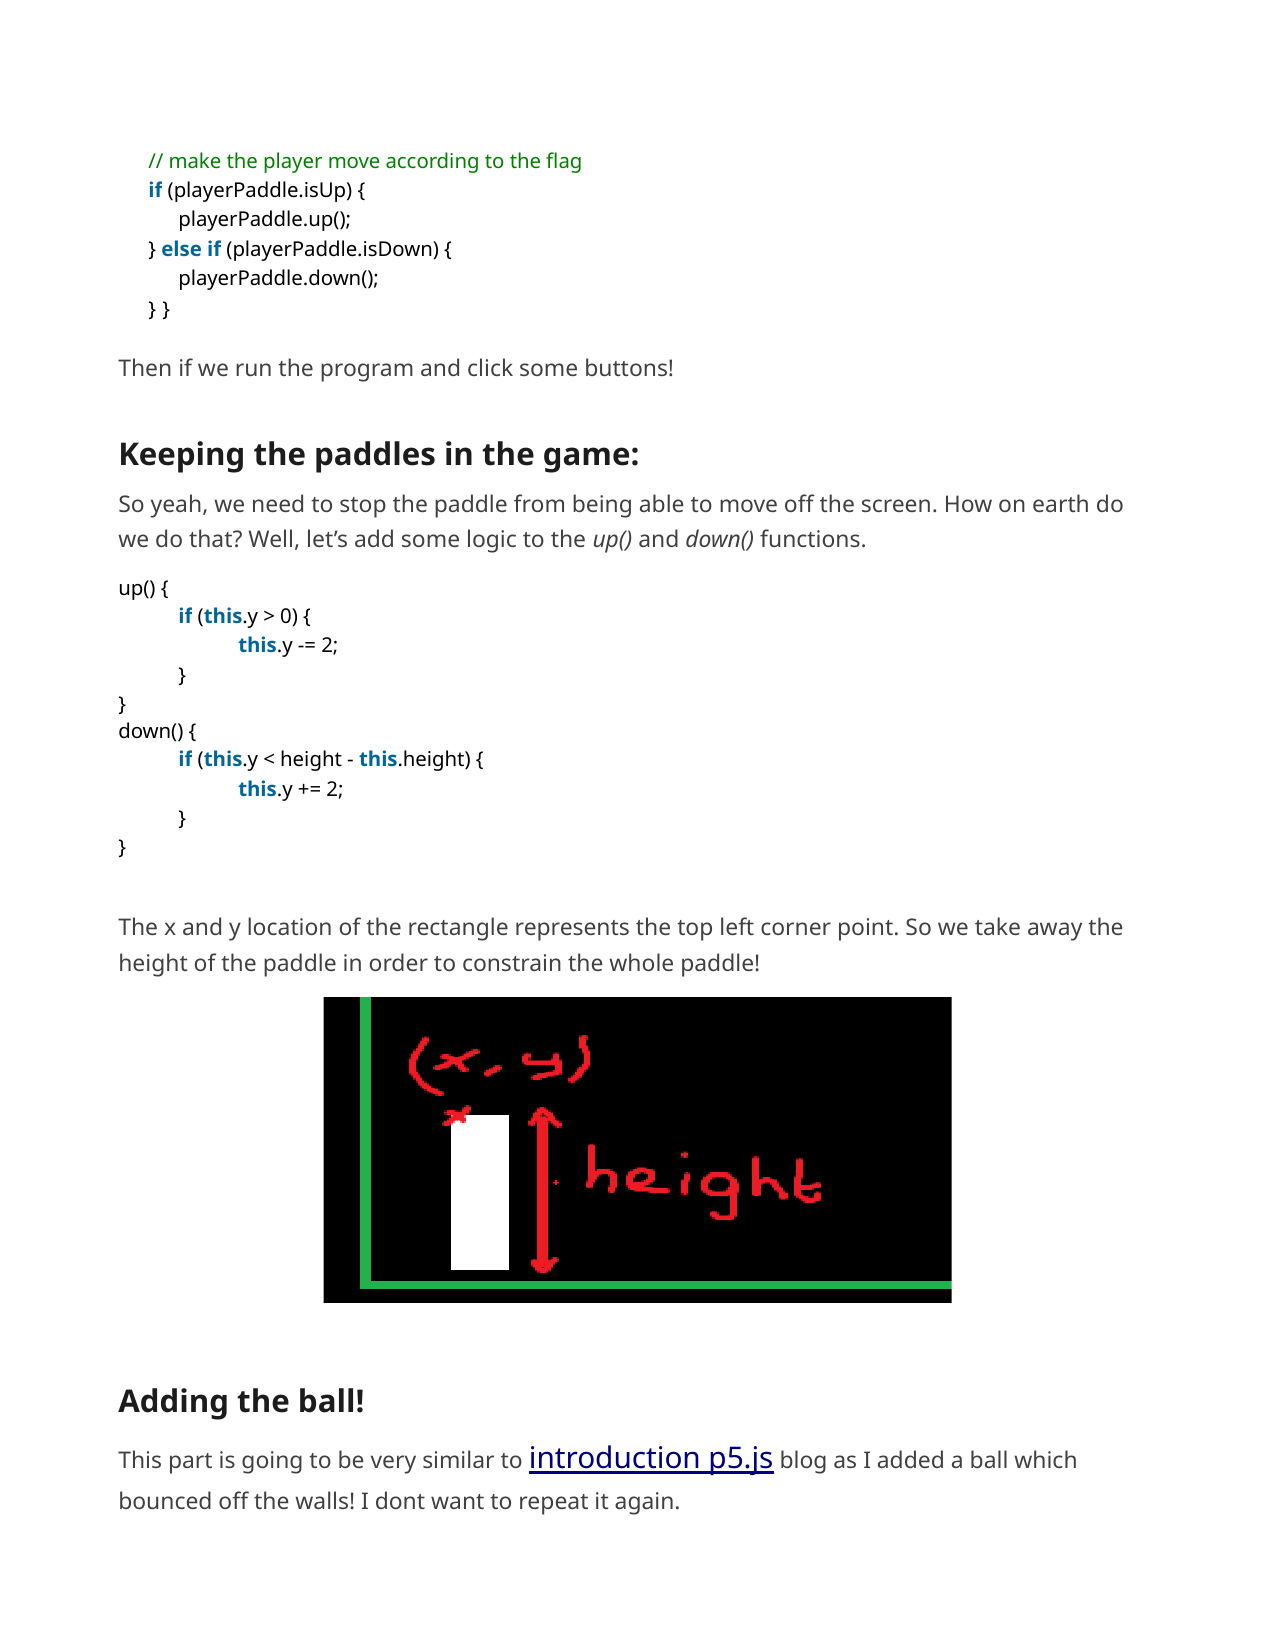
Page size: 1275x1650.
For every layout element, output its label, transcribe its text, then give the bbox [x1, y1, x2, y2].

text } [118, 689, 1157, 717]
text So yeah, we need to stop the paddle from being able to move off the screen. How on earth do we do that? Well, let’s add some logic to the up() and down() functions. [118, 487, 1157, 555]
text this.y -= 2; [118, 631, 1157, 660]
text } [118, 803, 1157, 833]
text if (this.y > 0) { [118, 602, 1157, 631]
text if (this.y < height - this.height) { [118, 745, 1157, 774]
subtitle Adding the ball! [118, 1379, 1157, 1422]
text this.y += 2; [118, 774, 1157, 803]
text if (playerPaddle.isUp) { [118, 176, 1157, 205]
picture [323, 997, 952, 1303]
text playerPaddle.up(); [118, 205, 1157, 234]
text } else if (playerPaddle.isDown) { [118, 234, 1157, 263]
text The x and y location of the rectangle represents the top left corner point. So we take away the height of the paddle in order to constrain the whole paddle! [118, 911, 1157, 978]
subtitle Keeping the paddles in the game: [118, 432, 1157, 475]
text // make the player move according to the flag [118, 146, 1157, 176]
text up() { [118, 574, 1157, 602]
text down() { [118, 717, 1157, 745]
text Then if we run the program and click some buttons! [118, 352, 1157, 383]
text This part is going to be very similar to introduction p5.js blog as I added a ball which bounced off the walls! I dont want to repeat it again. [118, 1437, 1157, 1517]
text } [118, 833, 1157, 860]
text } } [118, 293, 1157, 324]
text } [118, 660, 1157, 689]
text playerPaddle.down(); [118, 263, 1157, 293]
